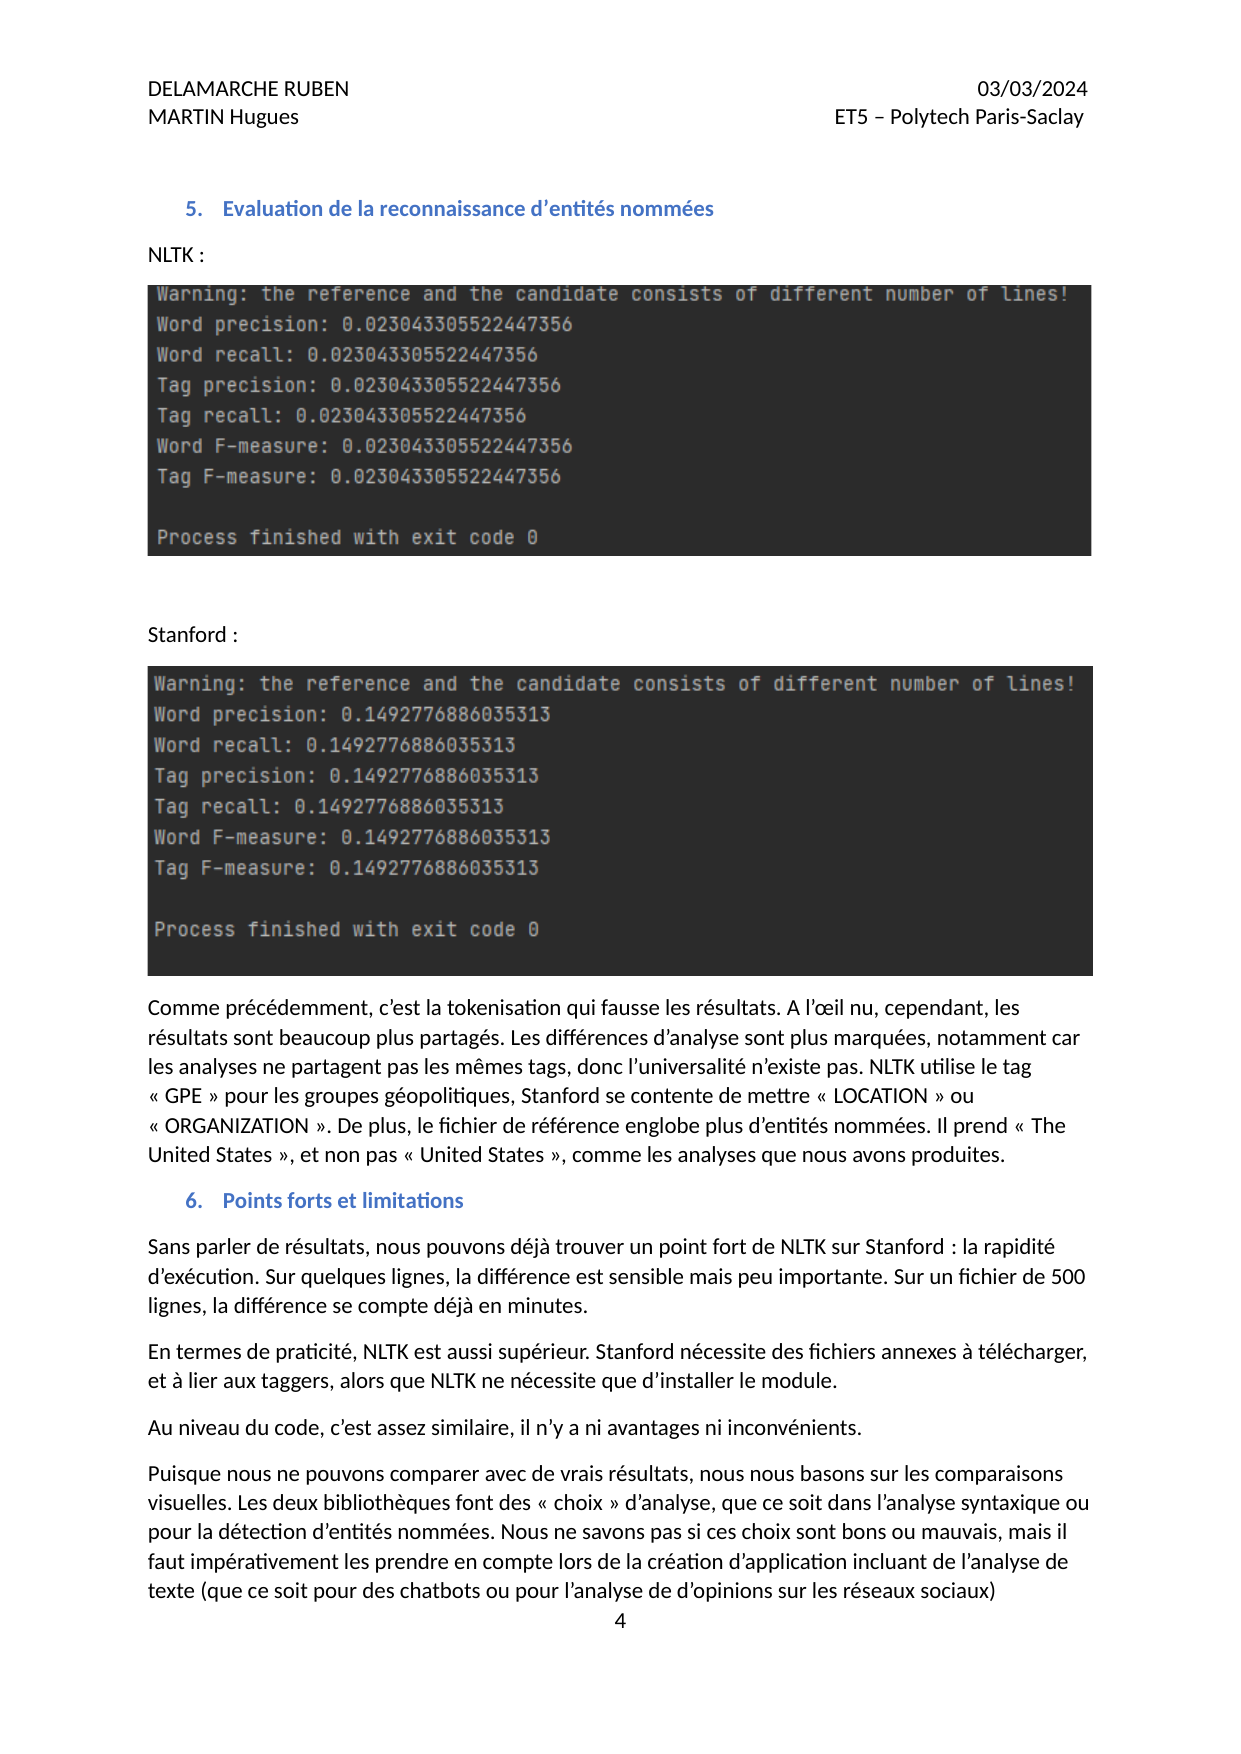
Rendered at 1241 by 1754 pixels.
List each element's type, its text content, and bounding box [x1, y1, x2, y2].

text Comme précédemment, c’est la tokenisation qui fausse les résultats. A l’œil nu, cependant, les résultats sont beaucoup plus partagés. Les différences d’analyse sont plus marquées, notamment car les analyses ne partagent pas les mêmes tags, donc l’universalité n’existe pas. NLTK utilise le tag « GPE » pour les groupes géopolitiques, Stanford se contente de mettre « LOCATION » ou « ORGANIZATION ». De plus, le fichier de référence englobe plus d’entités nommées. Il prend « The United States », et non pas « United States », comme les analyses que nous avons produites. [148, 993, 1093, 1168]
text Stanford : [148, 620, 1093, 648]
text Sans parler de résultats, nous pouvons déjà trouver un point fort de NLTK sur Stanford : la rapidité d’exécution. Sur quelques lignes, la différence est sensible mais peu importante. Sur un fichier de 500 lignes, la différence se compte déjà en minutes. [148, 1232, 1093, 1319]
text En termes de praticité, NLTK est aussi supérieur. Stanford nécessite des fichiers annexes à télécharger, et à lier aux taggers, alors que NLTK ne nécessite que d’installer le module. [148, 1337, 1093, 1395]
text Puisque nous ne pouvons comparer avec de vrais résultats, nous nous basons sur les comparaisons visuelles. Les deux bibliothèques font des « choix » d’analyse, que ce soit dans l’analyse syntaxique ou pour la détection d’entités nommées. Nous ne savons pas si ces choix sont bons ou mauvais, mais il faut impérativement les prendre en compte lors de la création d’application incluant de l’analyse de texte (que ce soit pour des chatbots ou pour l’analyse de d’opinions sur les réseaux sociaux) [148, 1459, 1093, 1604]
list Evaluation de la reconnaissance d’entités nommées [185, 194, 1093, 222]
text Au niveau du code, c’est assez similaire, il n’y a ni avantages ni inconvénients. [148, 1413, 1093, 1441]
text NLTK : [148, 240, 1093, 268]
list Points forts et limitations [185, 1186, 1093, 1214]
